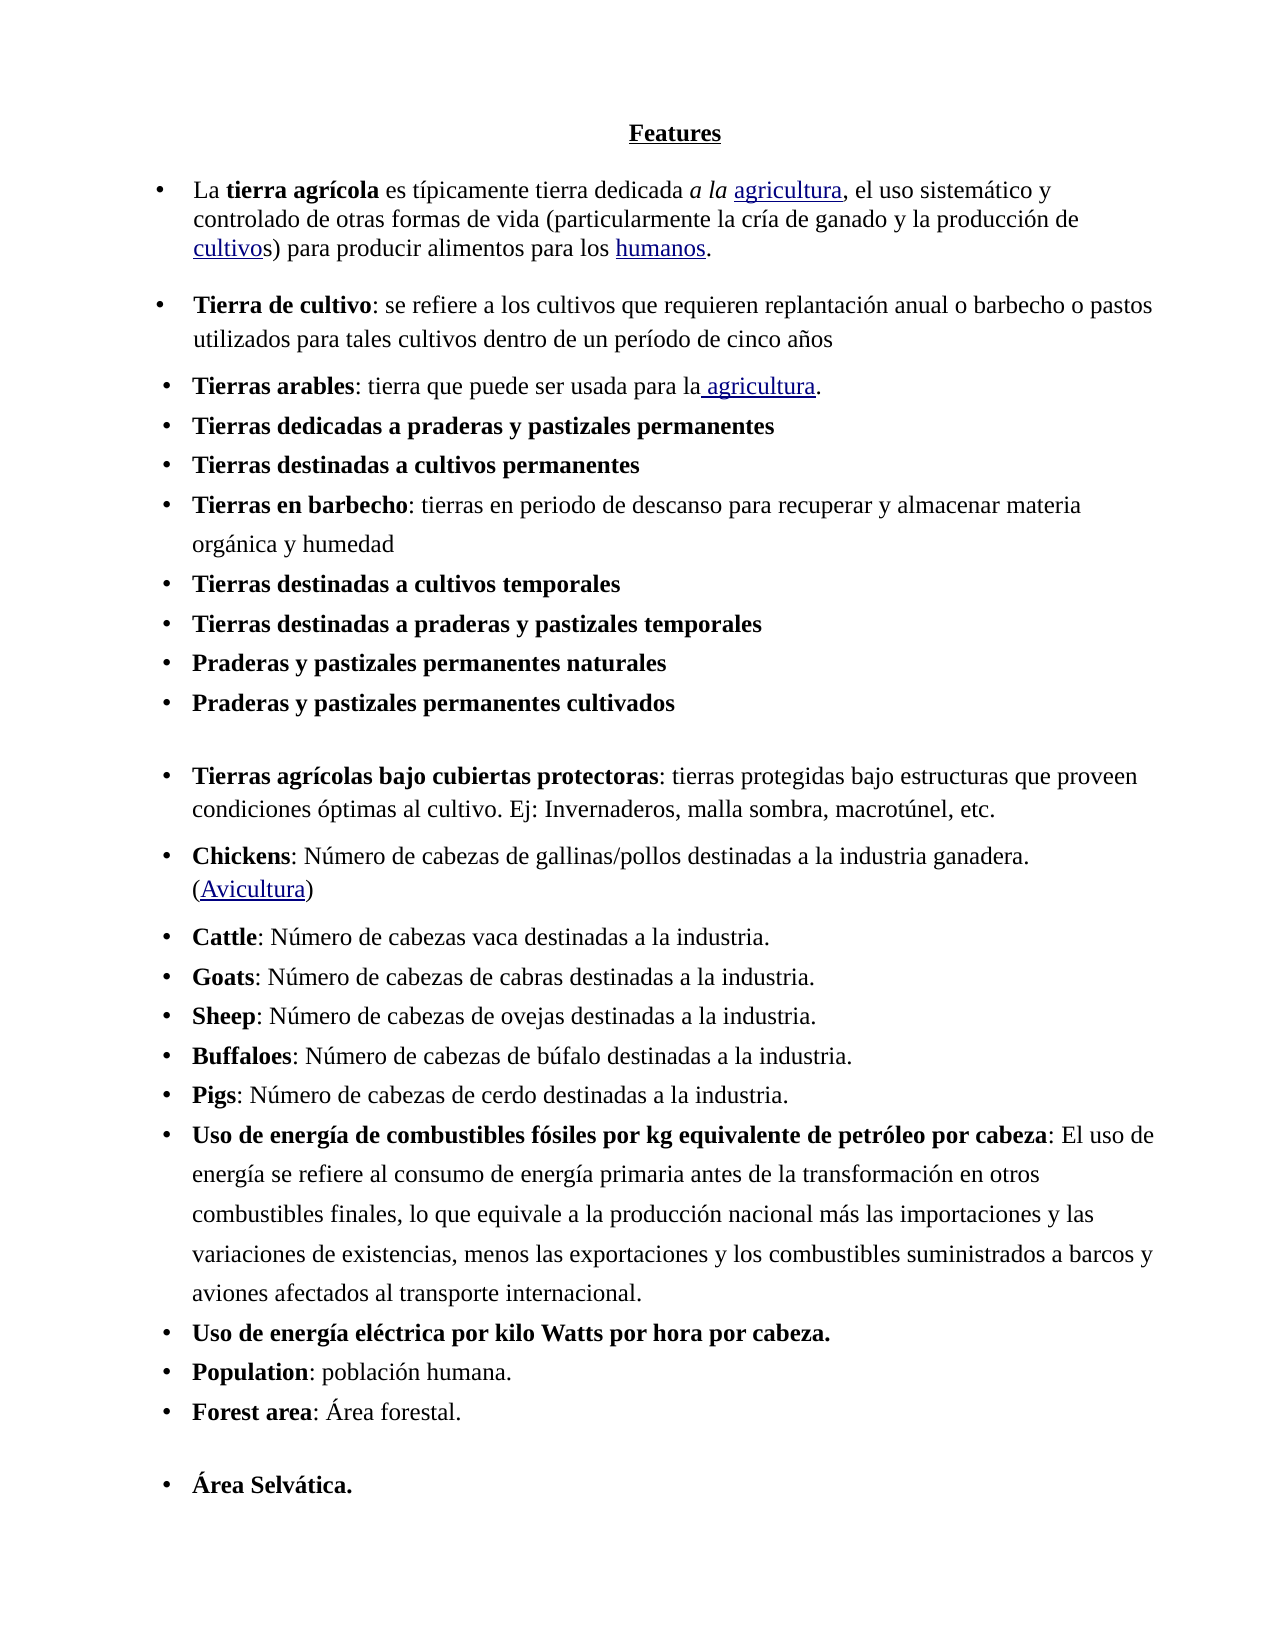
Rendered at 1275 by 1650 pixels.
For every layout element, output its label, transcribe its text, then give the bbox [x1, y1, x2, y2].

list Sheep: Número de cabezas de ovejas destinadas a la industria. [162, 1001, 1157, 1030]
list Praderas y pastizales permanentes cultivados [162, 688, 1157, 717]
list Tierras en barbecho: tierras en periodo de descanso para recuperar y almacenar materia orgánica y humedad [162, 490, 1157, 558]
list Tierras agrícolas bajo cubiertas protectoras: tierras protegidas bajo estructuras que proveen condiciones óptimas al cultivo. Ej: Invernaderos, malla sombra, macrotúnel, etc. [162, 761, 1157, 823]
list Goats: Número de cabezas de cabras destinadas a la industria. [162, 962, 1157, 990]
list Chickens: Número de cabezas de gallinas/pollos destinadas a la industria ganadera. (Avicultura) [162, 841, 1157, 903]
list Área Selvática. [162, 1470, 1157, 1499]
list Tierras destinadas a cultivos temporales [162, 569, 1157, 598]
list Tierras dedicadas a praderas y pastizales permanentes [162, 411, 1157, 439]
list Forest area: Área forestal. [162, 1397, 1157, 1426]
list La tierra agrícola es típicamente tierra dedicada a la agricultura, el uso sistemático y controlado de otras formas de vida (particularmente la cría de ganado y la producción de cultivos) para producir alimentos para los humanos. [156, 176, 1157, 262]
list Pigs: Número de cabezas de cerdo destinadas a la industria. [162, 1080, 1157, 1109]
list Cattle: Número de cabezas vaca destinadas a la industria. [162, 922, 1157, 951]
list Uso de energía eléctrica por kilo Watts por hora por cabeza. [162, 1318, 1157, 1347]
list Uso de energía de combustibles fósiles por kg equivalente de petróleo por cabeza: El uso de energía se refiere al consumo de energía primaria antes de la transformación en otros combustibles finales, lo que equivale a la producción nacional más las importaciones y las variaciones de existencias, menos las exportaciones y los combustibles suministrados a barcos y aviones afectados al transporte internacional. [162, 1120, 1157, 1307]
list Tierra de cultivo: se refiere a los cultivos que requieren replantación anual o barbecho o pastos utilizados para tales cultivos dentro de un período de cinco años [156, 291, 1157, 352]
list Tierras destinadas a cultivos permanentes [162, 450, 1157, 479]
list Features [156, 118, 1157, 147]
list Tierras arables: tierra que puede ser usada para la agricultura. [162, 371, 1157, 400]
list Praderas y pastizales permanentes naturales [162, 648, 1157, 677]
list Buffaloes: Número de cabezas de búfalo destinadas a la industria. [162, 1041, 1157, 1069]
list Tierras destinadas a praderas y pastizales temporales [162, 609, 1157, 637]
list Population: población humana. [162, 1357, 1157, 1386]
